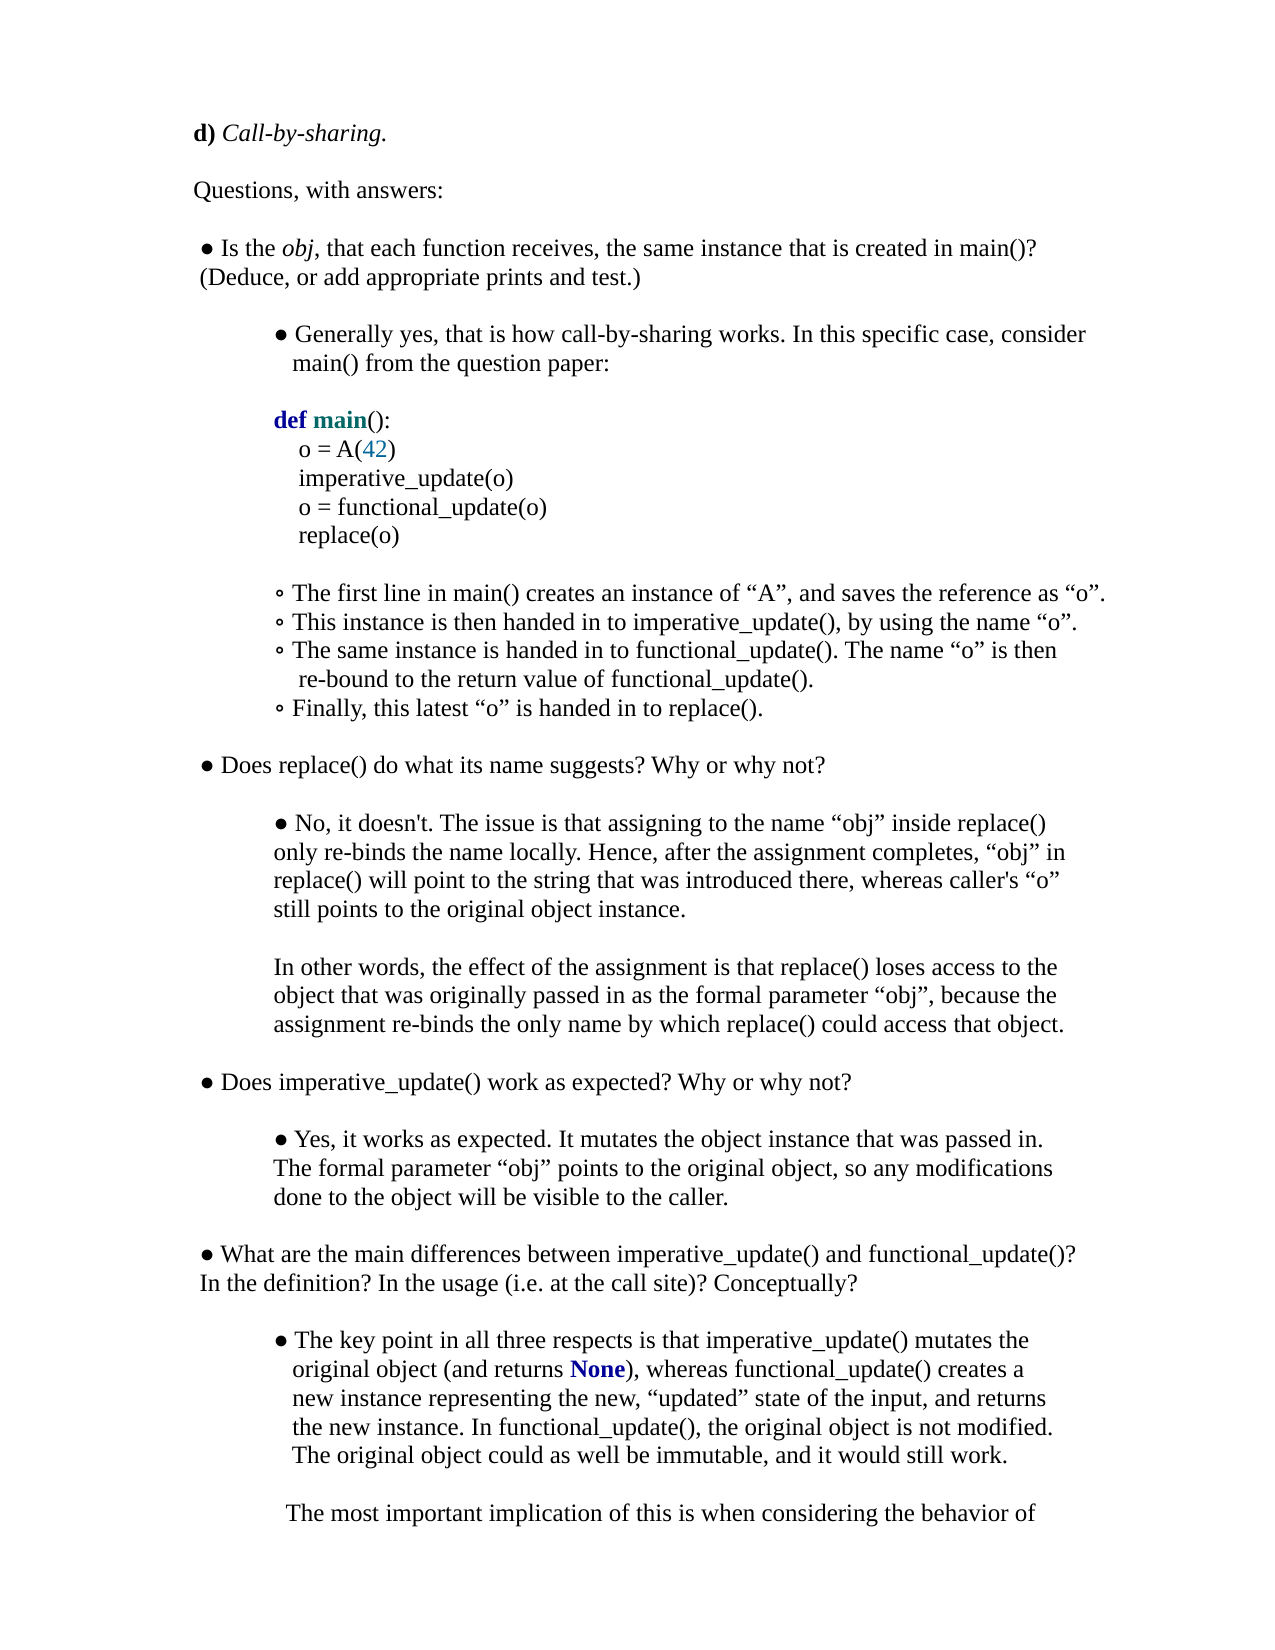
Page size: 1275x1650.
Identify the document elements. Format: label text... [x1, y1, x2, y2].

list d) Call-by-sharing. Questions, with answers: ● Is the obj, that each function receives, the same instance that is created in main()? (Deduce, or add appropriate prints and test.) ● Generally yes, that is how call-by-sharing works. In this specific case, consider main() from the question paper: def main(): o = A(42) imperative_update(o) o = functional_update(o) replace(o) ∘ The first line in main() creates an instance of “A”, and saves the reference as “o”. ∘ This instance is then handed in to imperative_update(), by using the name “o”. ∘ The same instance is handed in to functional_update(). The name “o” is then re-bound to the return value of functional_update(). ∘ Finally, this latest “o” is handed in to replace(). ● Does replace() do what its name suggests? Why or why not? ● No, it doesn't. The issue is that assigning to the name “obj” inside replace() only re-binds the name locally. Hence, after the assignment completes, “obj” in replace() will point to the string that was introduced there, whereas caller's “o” still points to the original object instance. In other words, the effect of the assignment is that replace() loses access to the object that was originally passed in as the formal parameter “obj”, because the assignment re-binds the only name by which replace() could access that object. ● Does imperative_update() work as expected? Why or why not? ● Yes, it works as expected. It mutates the object instance that was passed in. The formal parameter “obj” points to the original object, so any modifications done to the object will be visible to the caller. ● What are the main differences between imperative_update() and functional_update()? In the definition? In the usage (i.e. at the call site)? Conceptually? ● The key point in all three respects is that imperative_update() mutates the original object (and returns None), whereas functional_update() creates a new instance representing the new, “updated” state of the input, and returns the new instance. In functional_update(), the original object is not modified. The original object could as well be immutable, and it would still work. The most important implication of this is when considering the behavior of [156, 118, 1157, 1527]
